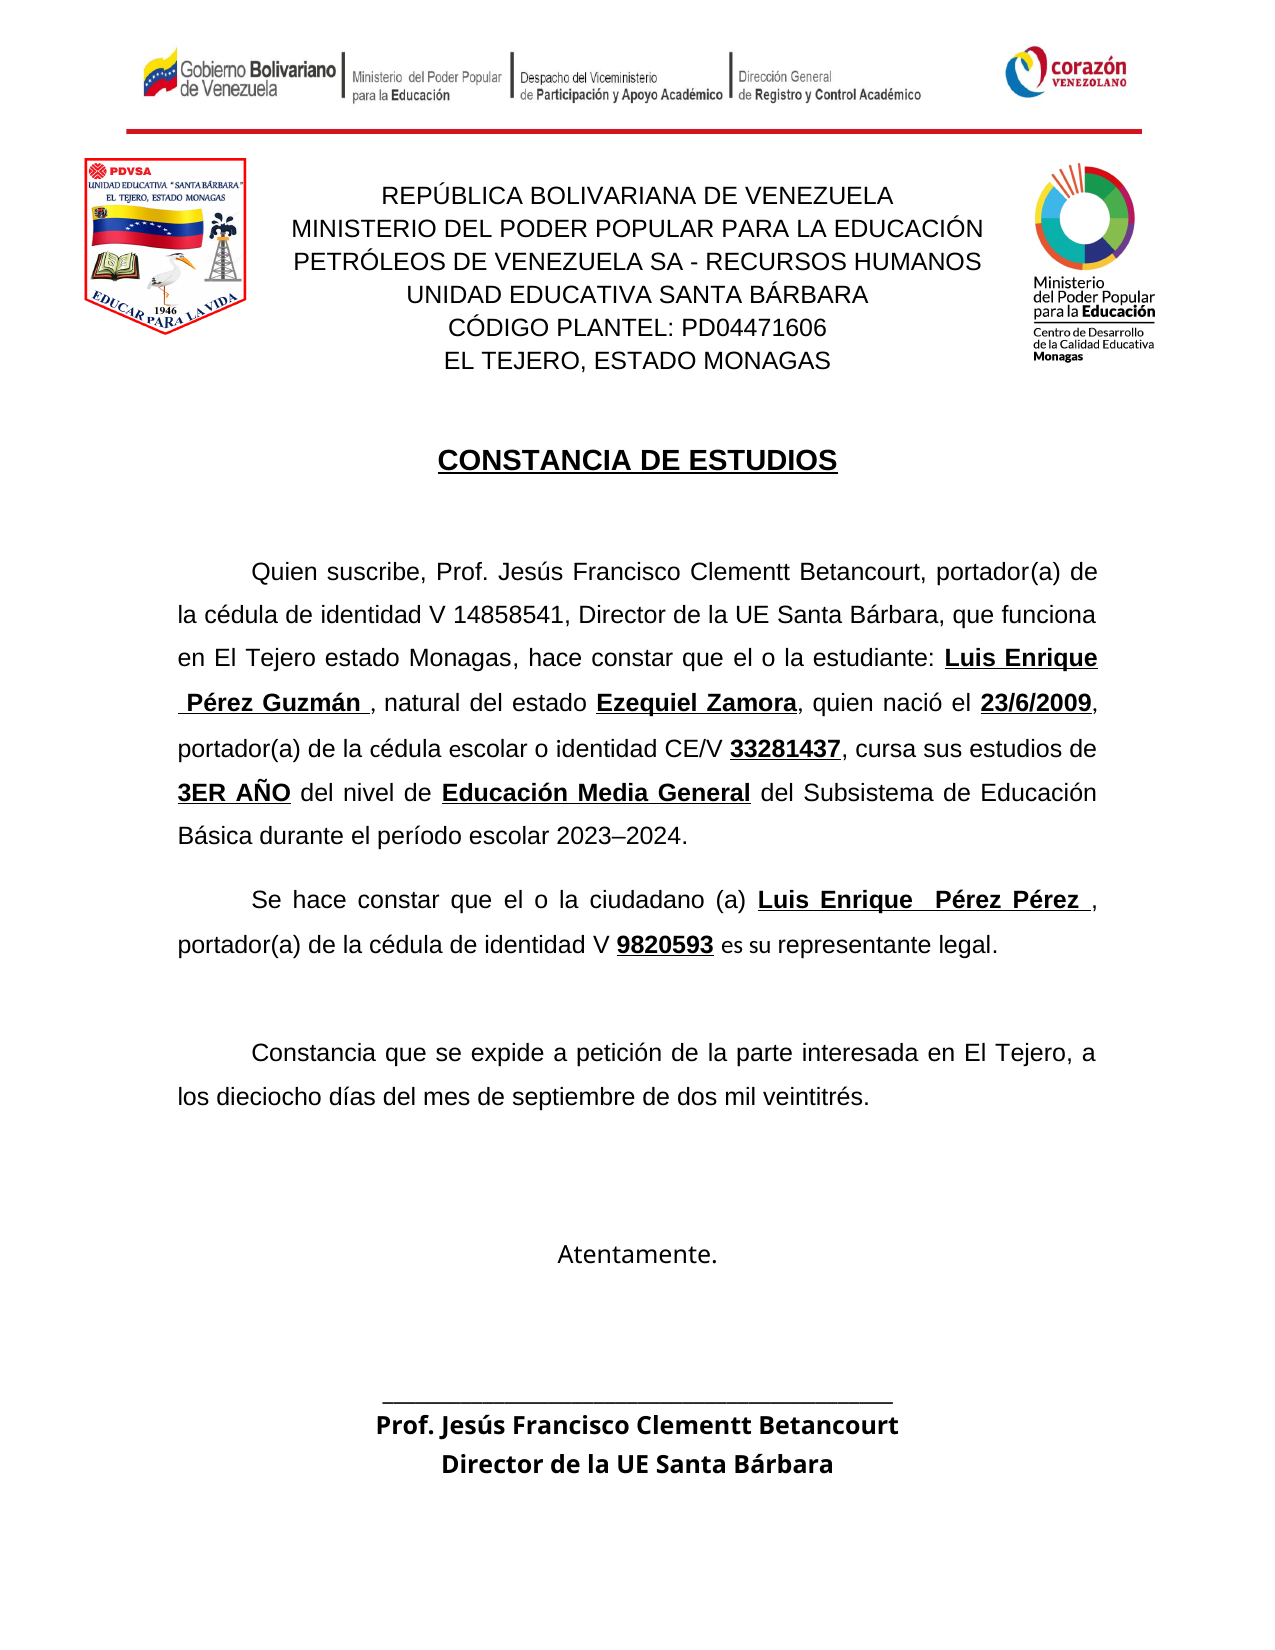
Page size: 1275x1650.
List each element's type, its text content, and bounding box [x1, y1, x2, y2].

subtitle PETRÓLEOS DE VENEZUELA SA - RECURSOS HUMANOS [252, 247, 978, 275]
subtitle REPÚBLICA BOLIVARIANA DE VENEZUELA [252, 181, 978, 209]
text EL TEJERO, ESTADO MONAGAS [177, 346, 978, 374]
picture [978, 153, 1200, 377]
subtitle CONSTANCIA DE ESTUDIOS [177, 443, 1098, 476]
text ______________________________________________ [177, 1373, 1098, 1407]
picture [126, 11, 1142, 134]
text Quien suscribe, Prof. Jesús Francisco Clementt Betancourt, portador(a) de la cédula de identidad V 14858541, Director de la UE Santa Bárbara, que funciona en El Tejero estado Monagas, hace constar que el o la estudiante: Luis Enrique Pérez Guzmán , natural del estado Ezequiel Zamora, quien nació el 23/6/2009, portador(a) de la cédula escolar o identidad CE/V 33281437, cursa sus estudios de 3ER AÑO del nivel de Educación Media General del Subsistema de Educación Básica durante el período escolar 2023–2024. [177, 557, 1098, 849]
text Prof. Jesús Francisco Clementt Betancourt [177, 1407, 1098, 1441]
subtitle MINISTERIO DEL PODER POPULAR PARA LA EDUCACIÓN [252, 214, 978, 242]
text UNIDAD EDUCATIVA SANTA BÁRBARA [252, 280, 978, 308]
text Se hace constar que el o la ciudadano (a) Luis Enrique Pérez Pérez , portador(a) de la cédula de identidad V 9820593 es su representante legal. [177, 885, 1098, 959]
text Constancia que se expide a petición de la parte interesada en El Tejero, a los dieciocho días del mes de septiembre de dos mil veintitrés. [177, 1038, 1098, 1110]
text CÓDIGO PLANTEL: PD04471606 [177, 313, 978, 341]
text Atentamente. [177, 1237, 1098, 1271]
text Director de la UE Santa Bárbara [177, 1447, 1098, 1481]
picture [79, 158, 252, 335]
